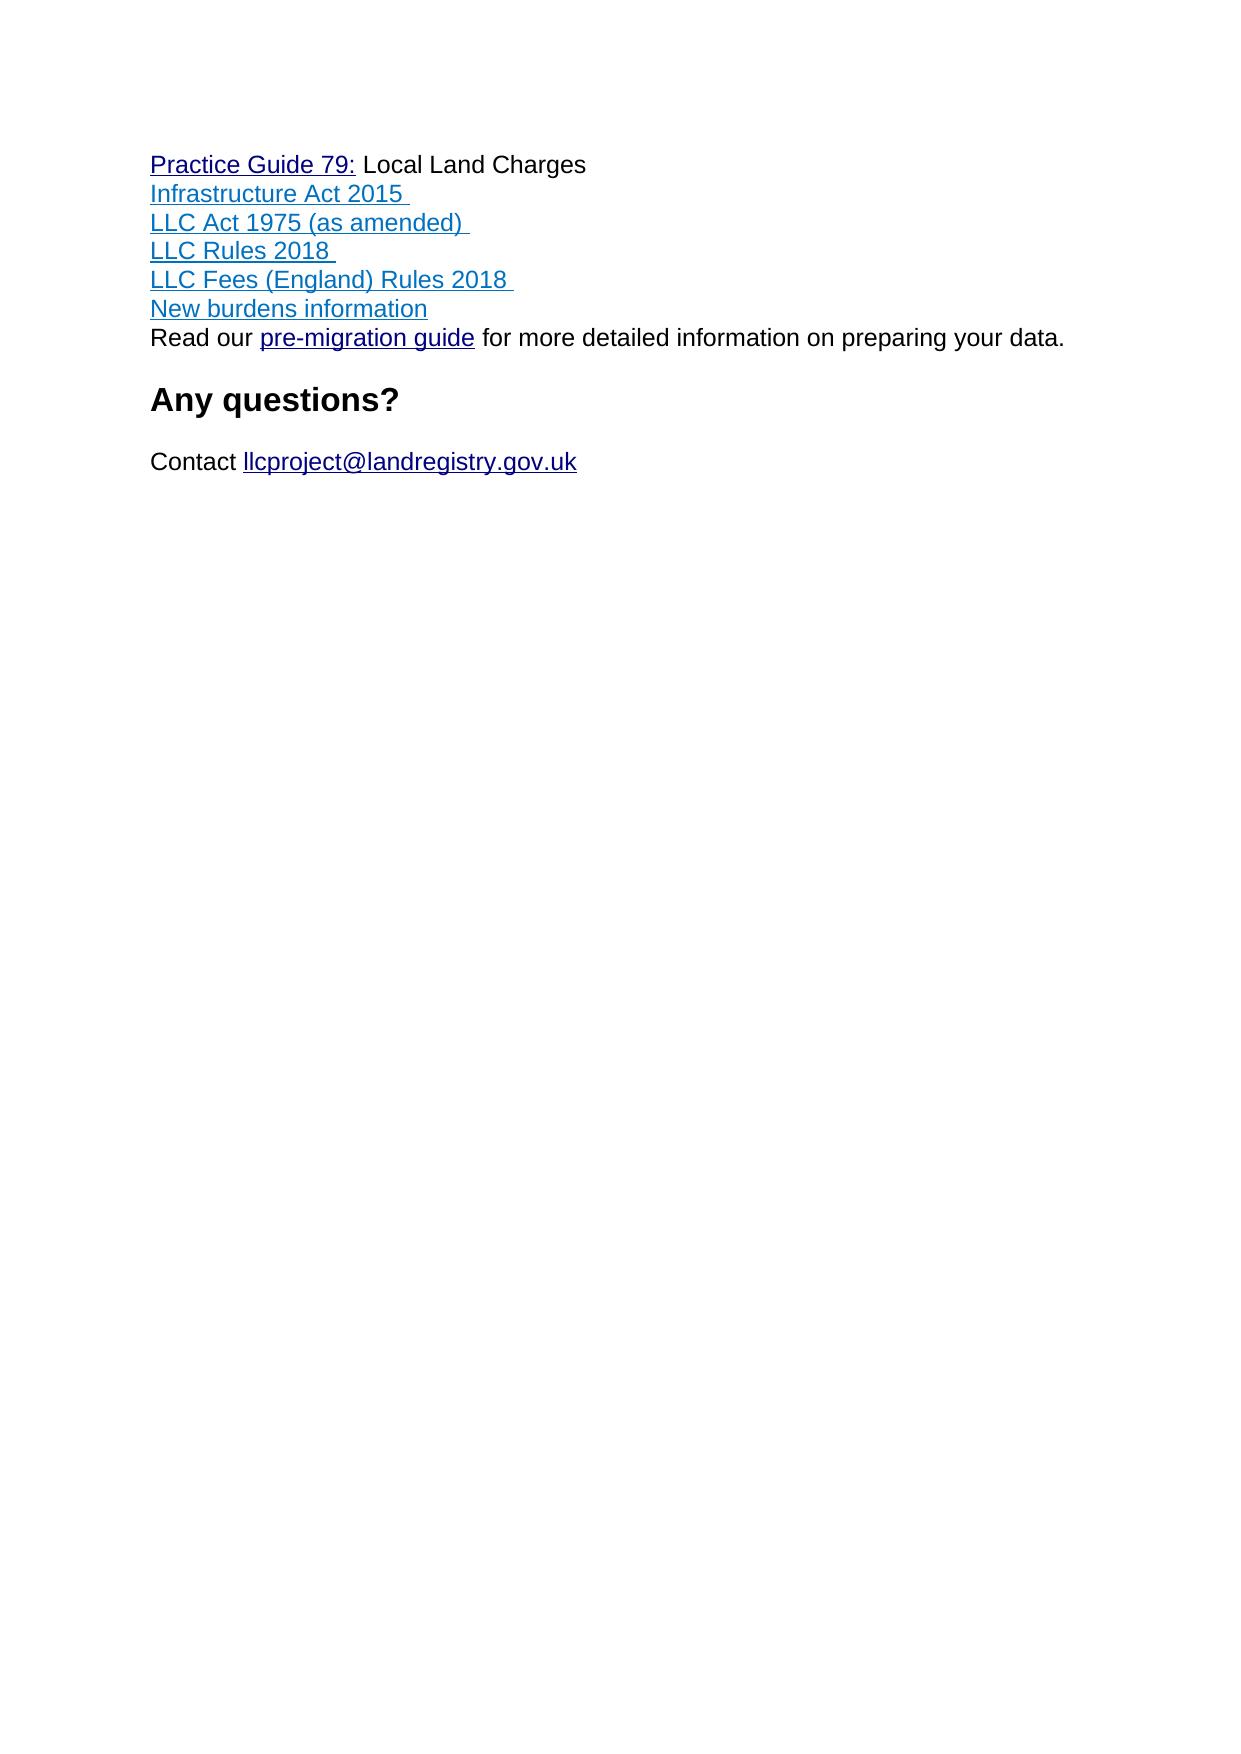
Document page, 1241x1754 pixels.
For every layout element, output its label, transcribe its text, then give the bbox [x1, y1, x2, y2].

text LLC Rules 2018 [150, 236, 1090, 265]
text Infrastructure Act 2015 [150, 179, 1090, 207]
text Any questions? [150, 380, 1090, 418]
text LLC Act 1975 (as amended) [150, 207, 1090, 236]
text Read our pre-migration guide for more detailed information on preparing your data. [150, 322, 1090, 351]
text New burdens information [150, 294, 1090, 322]
text Practice Guide 79: Local Land Charges [150, 150, 1090, 179]
text Contact llcproject@landregistry.gov.uk [150, 447, 1090, 476]
text LLC Fees (England) Rules 2018 [150, 265, 1090, 294]
